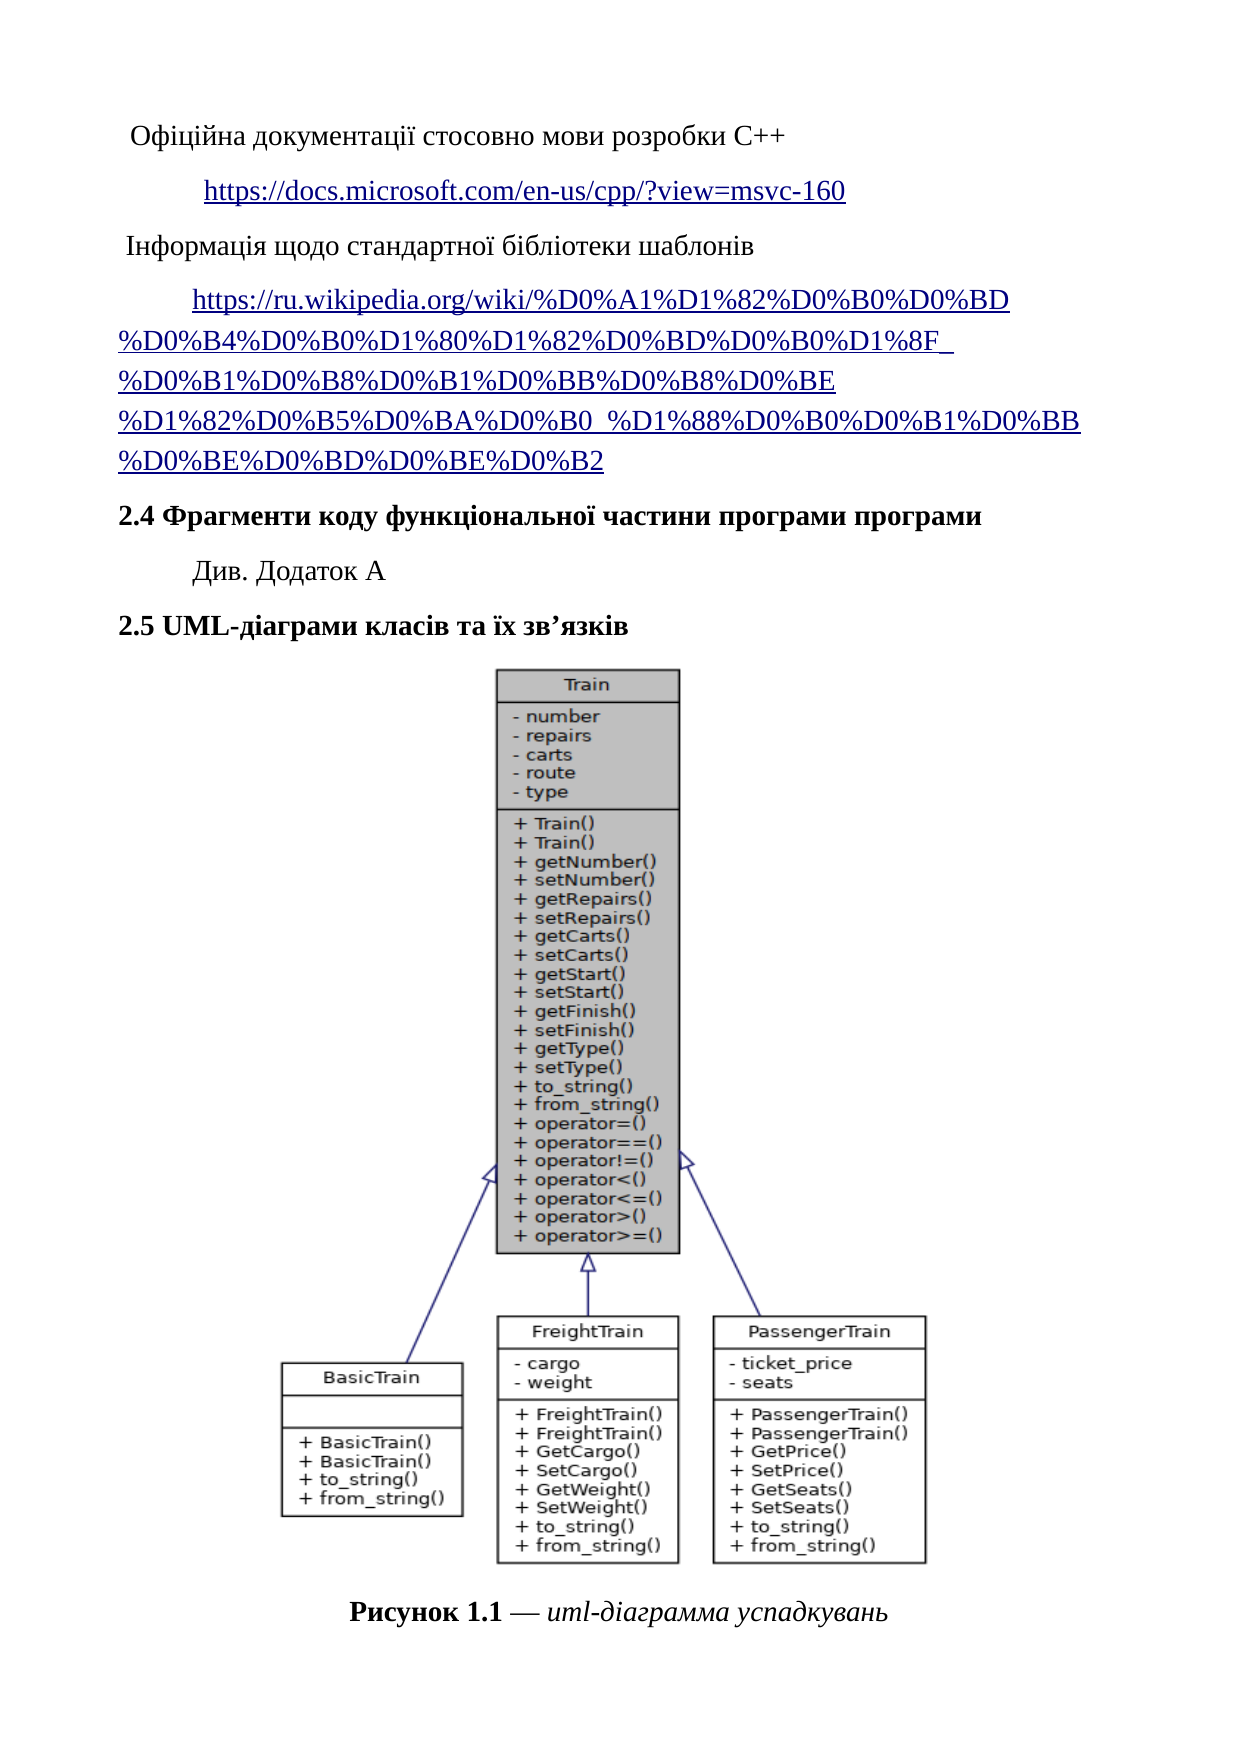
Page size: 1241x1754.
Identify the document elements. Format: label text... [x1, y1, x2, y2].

text https://docs.microsoft.com/en-us/cpp/?view=msvc-160 [130, 173, 1122, 206]
text Офіційна документації стосовно мови розробки С++ [130, 118, 1122, 152]
text Див. Додаток А [118, 553, 1122, 586]
picture [270, 651, 941, 1581]
text 2.5 UML-діаграми класів та їх зв’язків [118, 608, 1122, 641]
text https://ru.wikipedia.org/wiki/%D0%A1%D1%82%D0%B0%D0%BD%D0%B4%D0%B0%D1%80%D1%82%D0%BD%D0%B0%D1%8F_%D0%B1%D0%B8%D0%B1%D0%BB%D0%B8%D0%BE%D1%82%D0%B5%D0%BA%D0%B0_%D1%88%D0%B0%D0%B1%D0%BB%D0%BE%D0%BD%D0%BE%D0%B2 [118, 282, 1122, 477]
text Рисунок 1.1 — uml-діаграмма успадкувань [118, 1594, 1122, 1627]
text Інформація щодо стандартної бібліотеки шаблонів [118, 228, 1122, 261]
text 2.4 Фрагменти коду функціональної частини програми програми [118, 498, 1122, 532]
